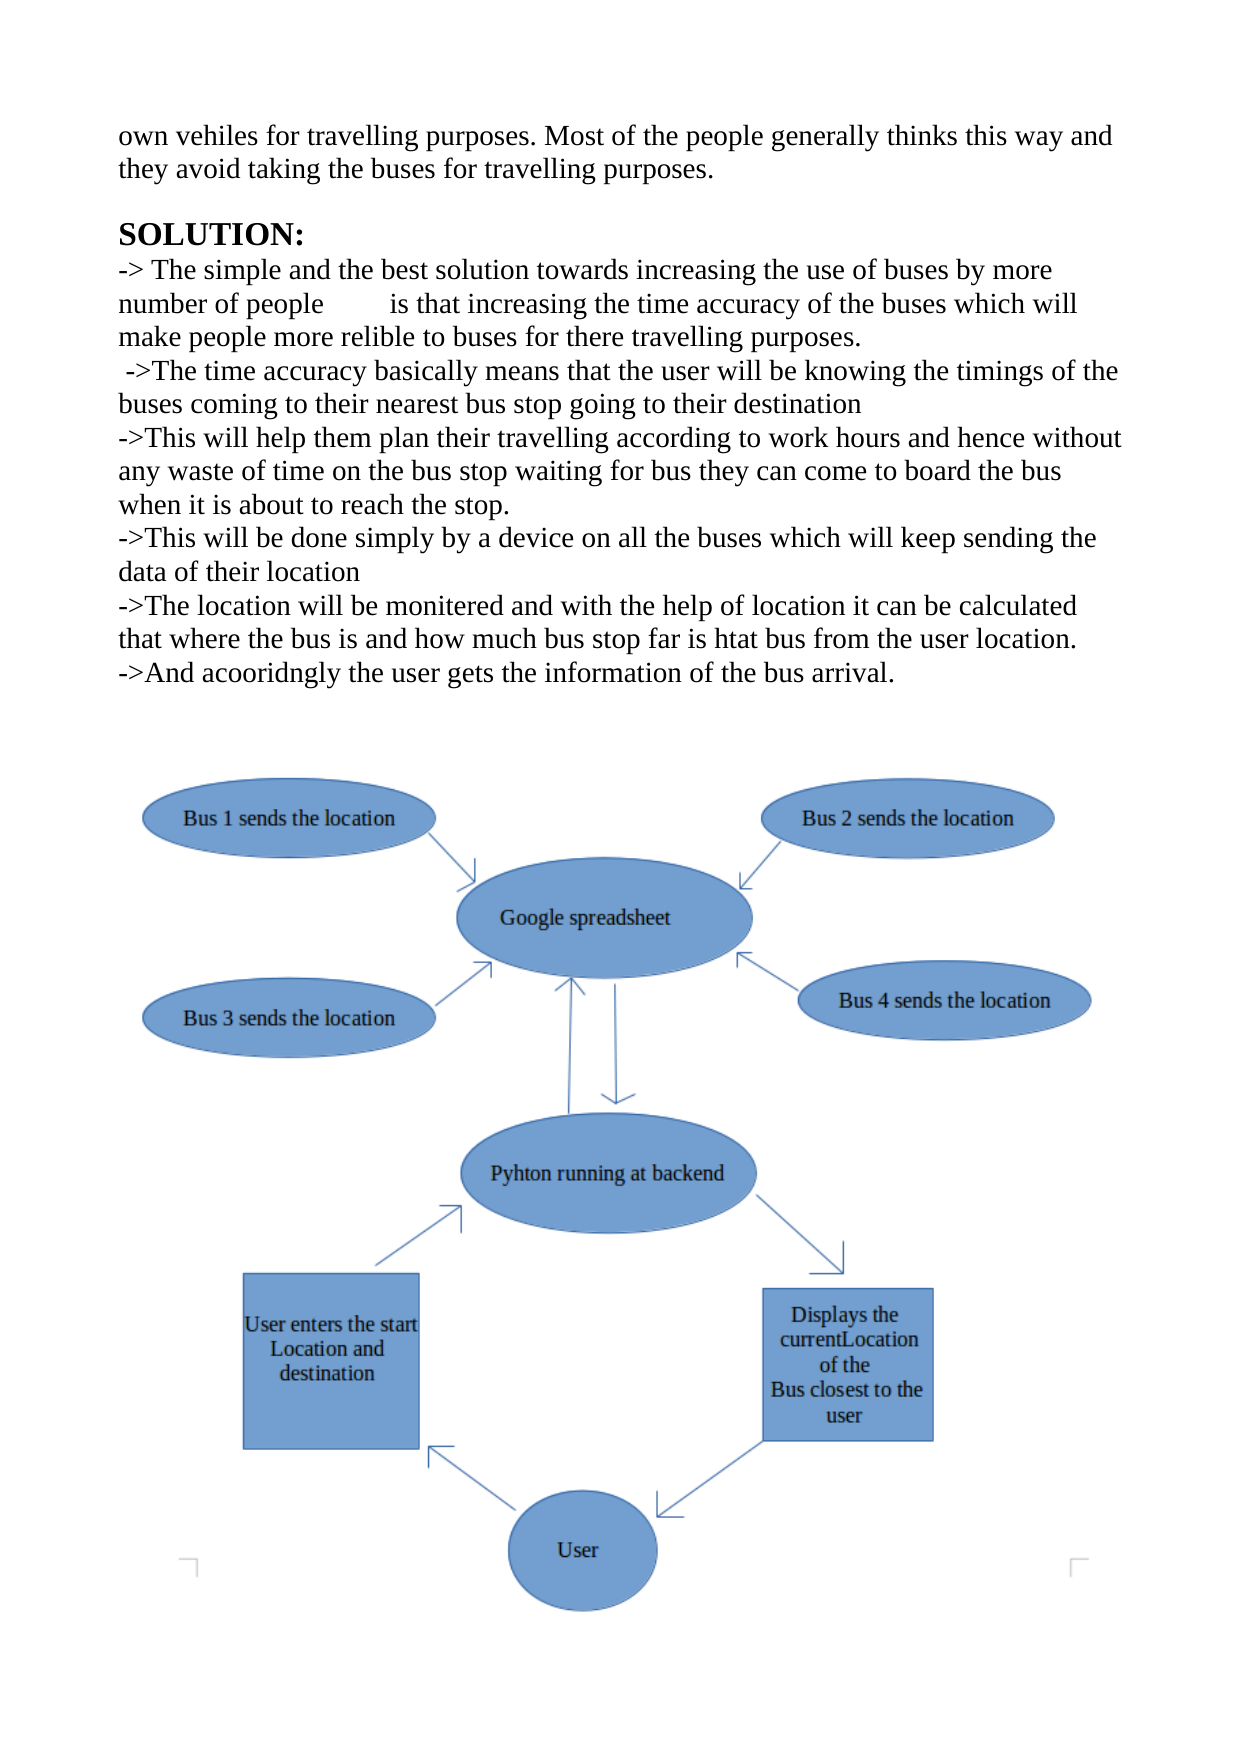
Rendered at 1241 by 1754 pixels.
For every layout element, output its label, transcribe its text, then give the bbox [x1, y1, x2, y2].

text own vehiles for travelling purposes. Most of the people generally thinks this way and they avoid taking the buses for travelling purposes. [118, 118, 1122, 185]
text ->This will be done simply by a device on all the buses which will keep sending the data of their location [118, 521, 1122, 588]
text SOLUTION: [118, 214, 1122, 252]
text -> The simple and the best solution towards increasing the use of buses by more number of people is that increasing the time accuracy of the buses which will make people more relible to buses for there travelling purposes. [118, 252, 1122, 353]
text ->The location will be monitered and with the help of location it can be calculated that where the bus is and how much bus stop far is htat bus from the user location. [118, 588, 1122, 655]
text ->And acooridngly the user gets the information of the bus arrival. [118, 655, 1122, 688]
text ->The time accuracy basically means that the user will be knowing the timings of the buses coming to their nearest bus stop going to their destination [118, 353, 1122, 420]
picture [118, 755, 1123, 1624]
text ->This will help them plan their travelling according to work hours and hence without any waste of time on the bus stop waiting for bus they can come to board the bus when it is about to reach the stop. [118, 420, 1122, 521]
